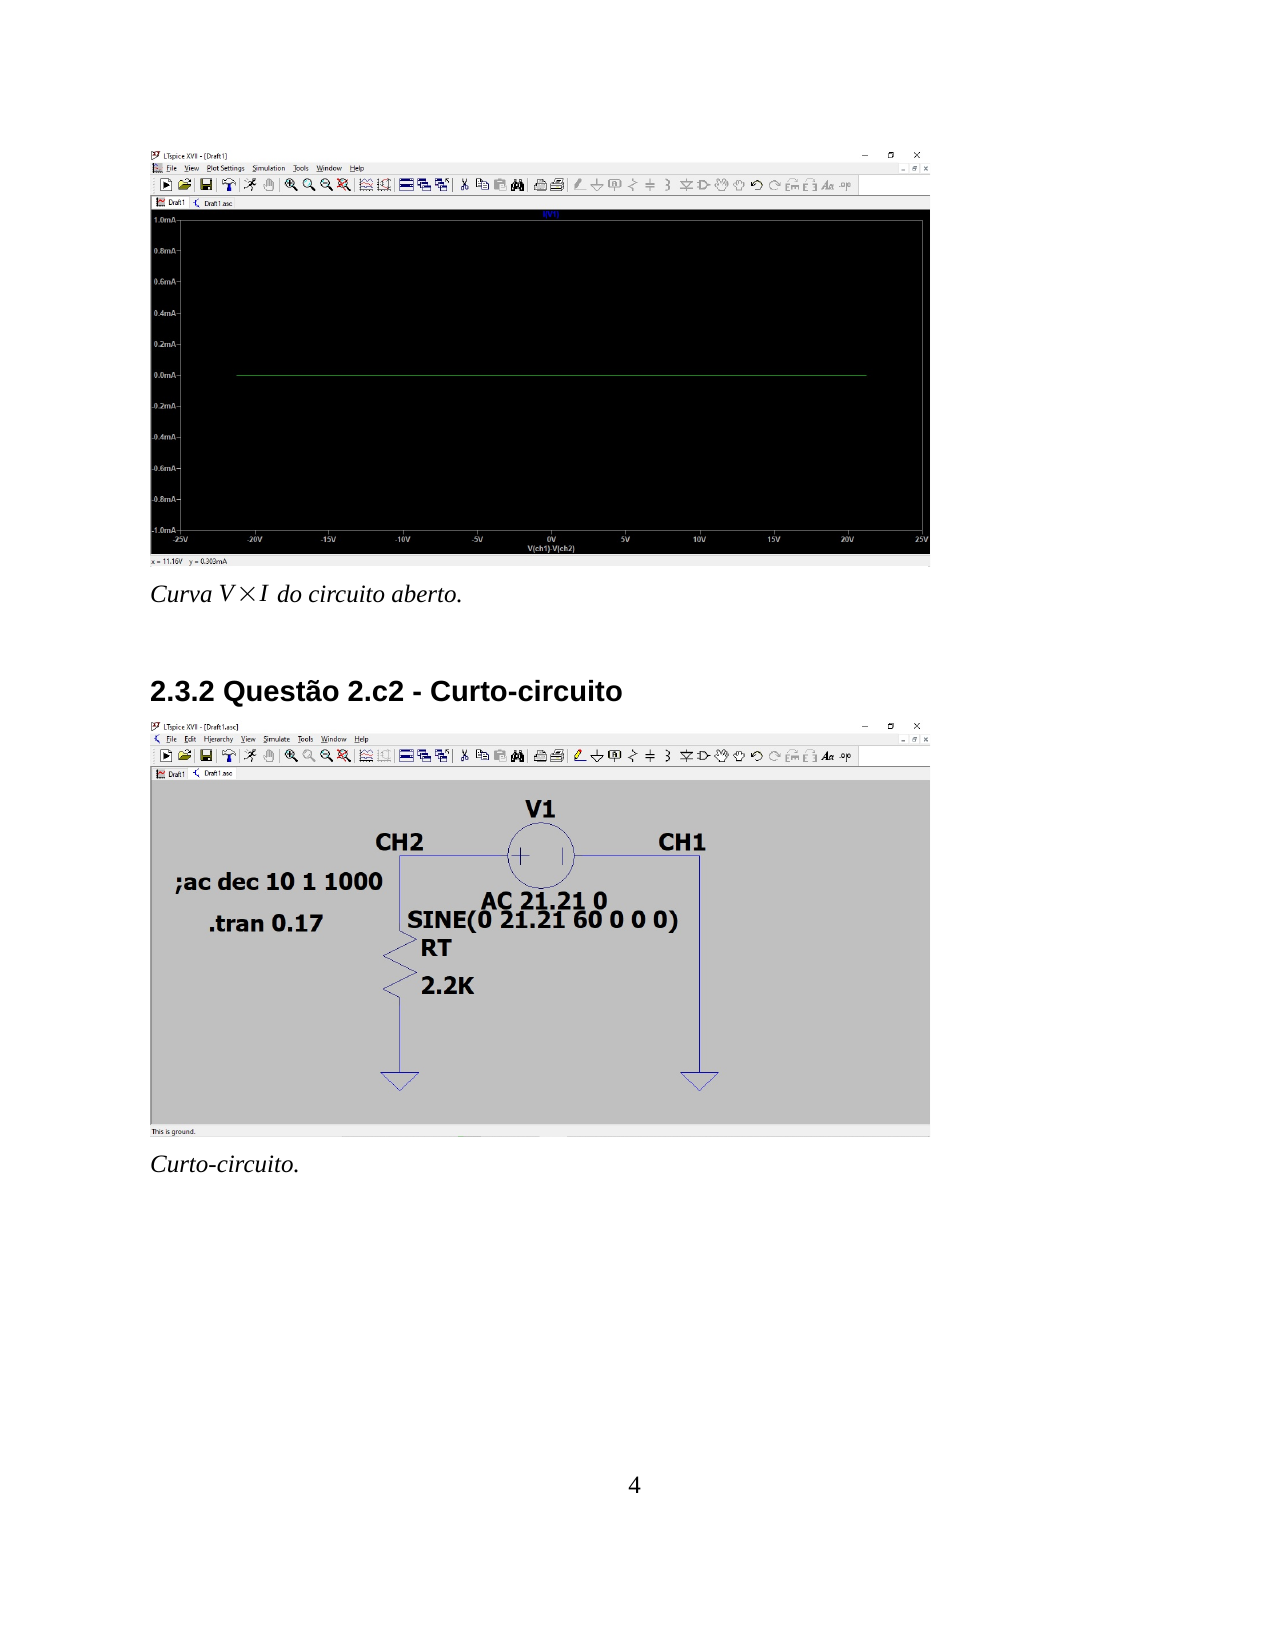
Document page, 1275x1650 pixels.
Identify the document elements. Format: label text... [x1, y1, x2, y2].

text Curva do circuito aberto. [150, 579, 1125, 608]
subtitle 2.3.2 Questão 2.c2 - Curto-circuito [150, 674, 1125, 708]
picture [150, 720, 930, 1137]
text Curto-circuito. [150, 1149, 1125, 1178]
picture [150, 150, 930, 567]
